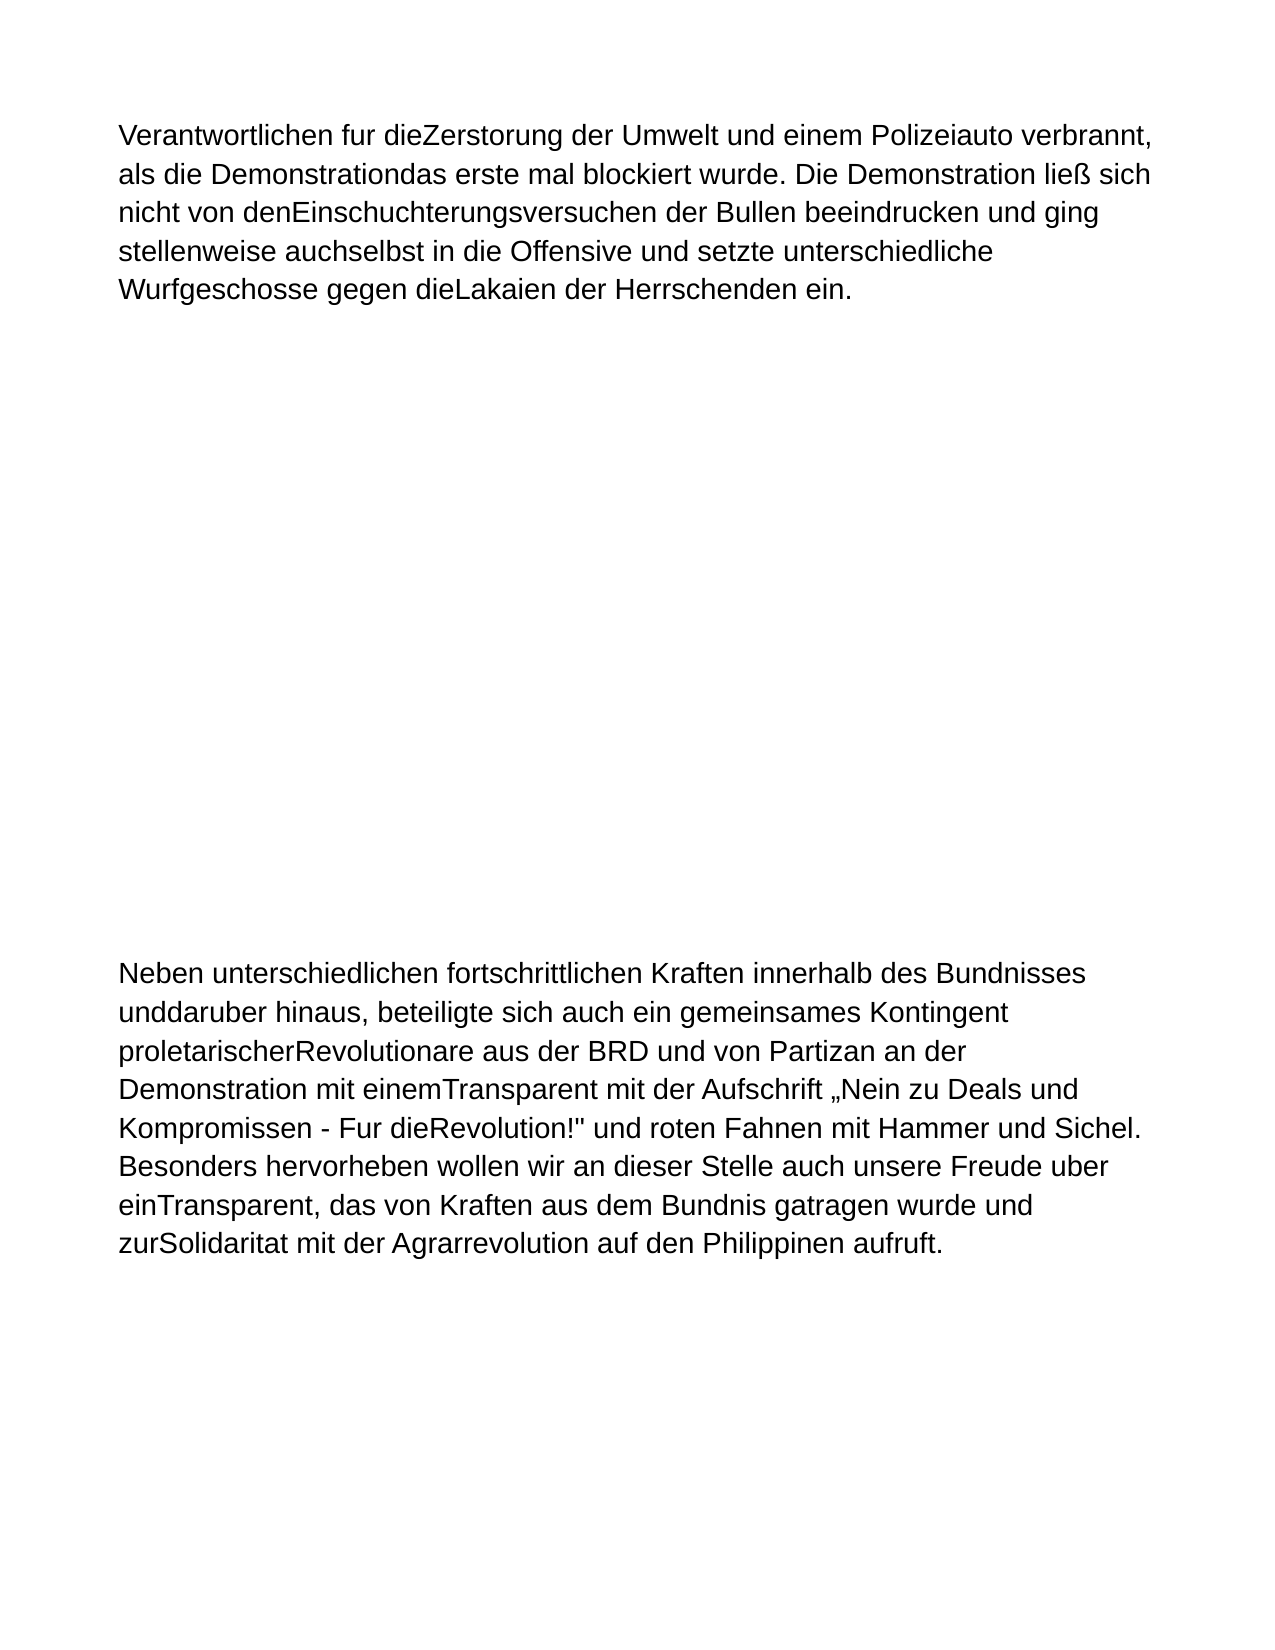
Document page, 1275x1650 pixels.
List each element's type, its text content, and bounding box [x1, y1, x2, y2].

text Neben unterschiedlichen fortschrittlichen Kraften innerhalb des Bundnisses unddaruber hinaus, beteiligte sich auch ein gemeinsames Kontingent proletarischerRevolutionare aus der BRD und von Partizan an der Demonstration mit einemTransparent mit der Aufschrift „Nein zu Deals und Kompromissen - Fur dieRevolution!" und roten Fahnen mit Hammer und Sichel. Besonders hervorheben wollen wir an dieser Stelle auch unsere Freude uber einTransparent, das von Kraften aus dem Bundnis gatragen wurde und zurSolidaritat mit der Agrarrevolution auf den Philippinen aufruft. [118, 957, 1157, 1260]
text Verantwortlichen fur dieZerstorung der Umwelt und einem Polizeiauto verbrannt, als die Demonstrationdas erste mal blockiert wurde. Die Demonstration ließ sich nicht von denEinschuchterungsversuchen der Bullen beeindrucken und ging stellenweise auchselbst in die Offensive und setzte unterschiedliche Wurfgeschosse gegen dieLakaien der Herrschenden ein. [118, 118, 1157, 306]
